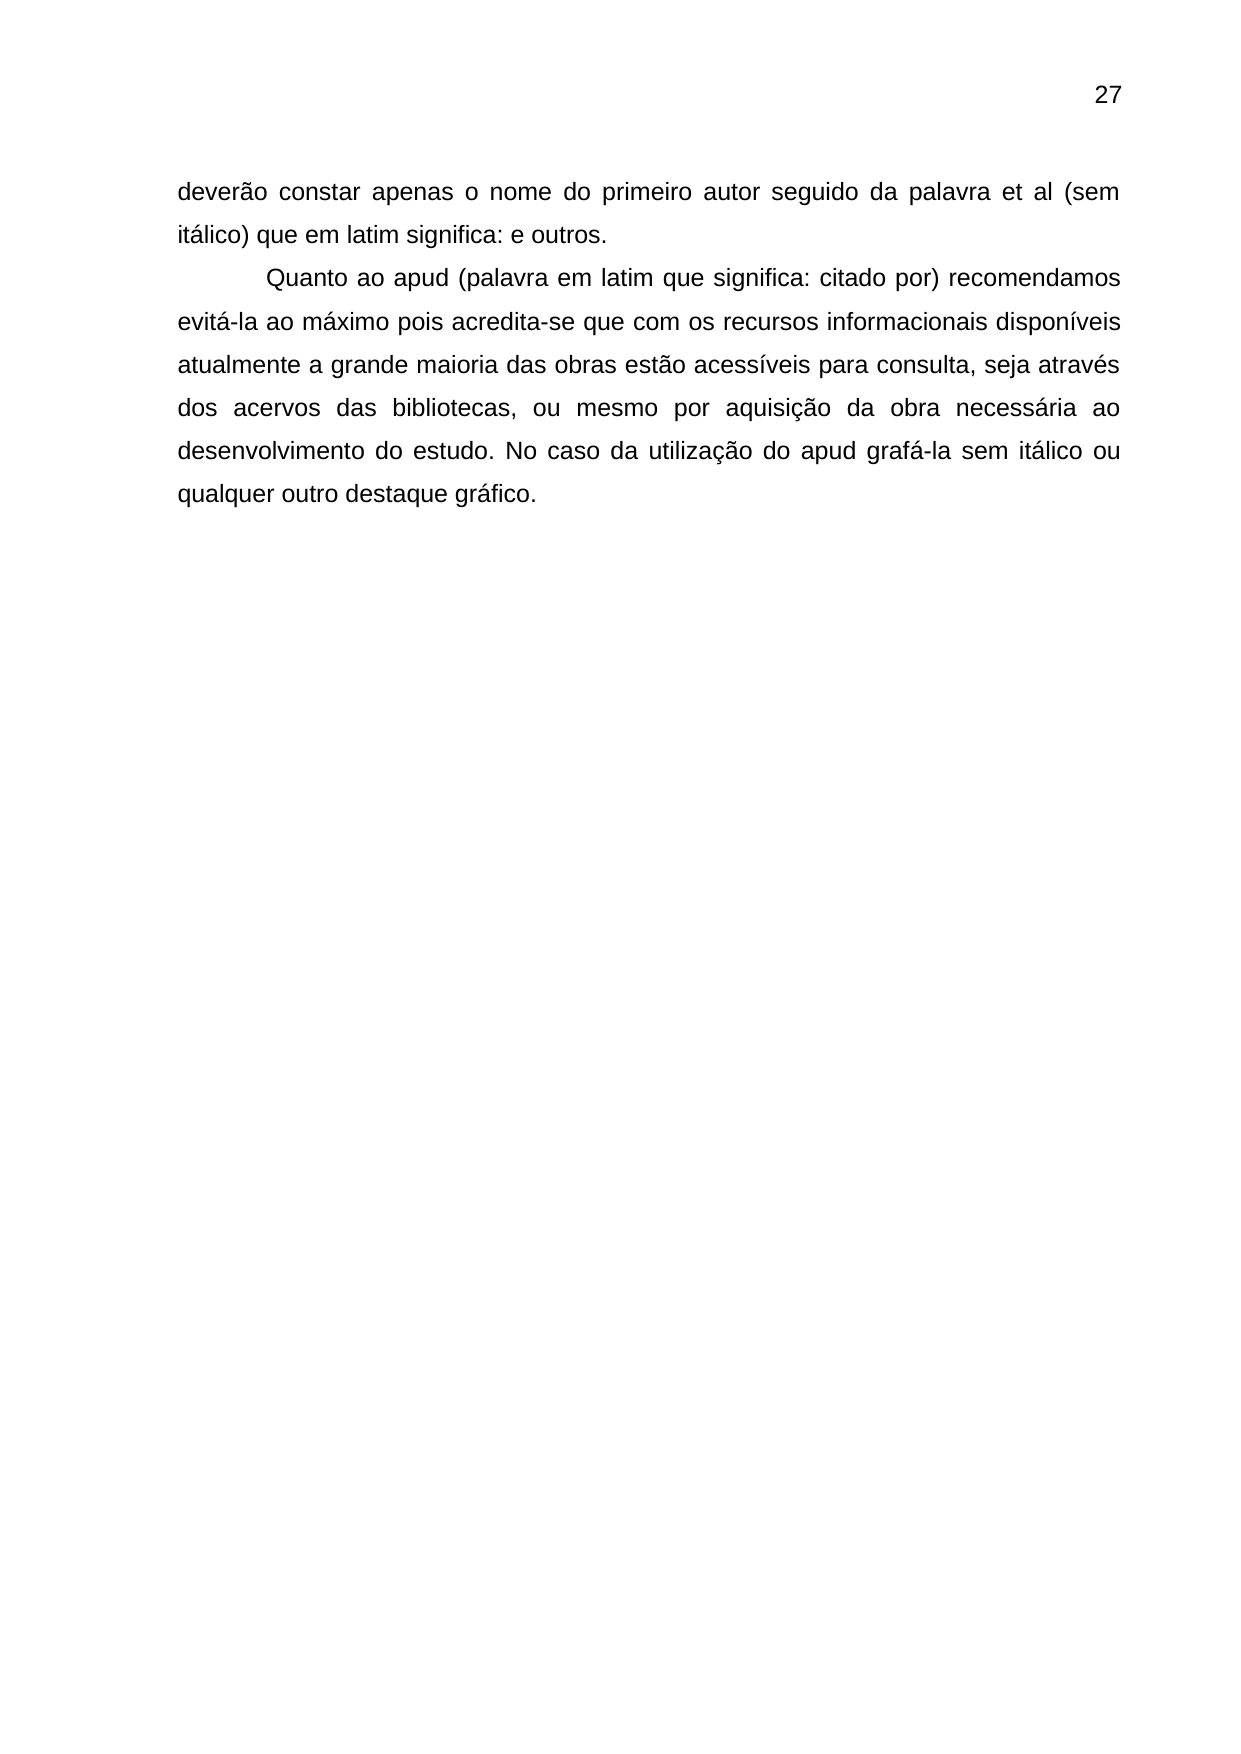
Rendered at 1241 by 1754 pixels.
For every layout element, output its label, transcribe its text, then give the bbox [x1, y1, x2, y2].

text Quanto ao apud (palavra em latim que significa: citado por) recomendamos evitá-la ao máximo pois acredita-se que com os recursos informacionais disponíveis atualmente a grande maioria das obras estão acessíveis para consulta, seja através dos acervos das bibliotecas, ou mesmo por aquisição da obra necessária ao desenvolvimento do estudo. No caso da utilização do apud grafá-la sem itálico ou qualquer outro destaque gráfico. [177, 263, 1122, 508]
text deverão constar apenas o nome do primeiro autor seguido da palavra et al (sem itálico) que em latim significa: e outros. [177, 177, 1122, 249]
